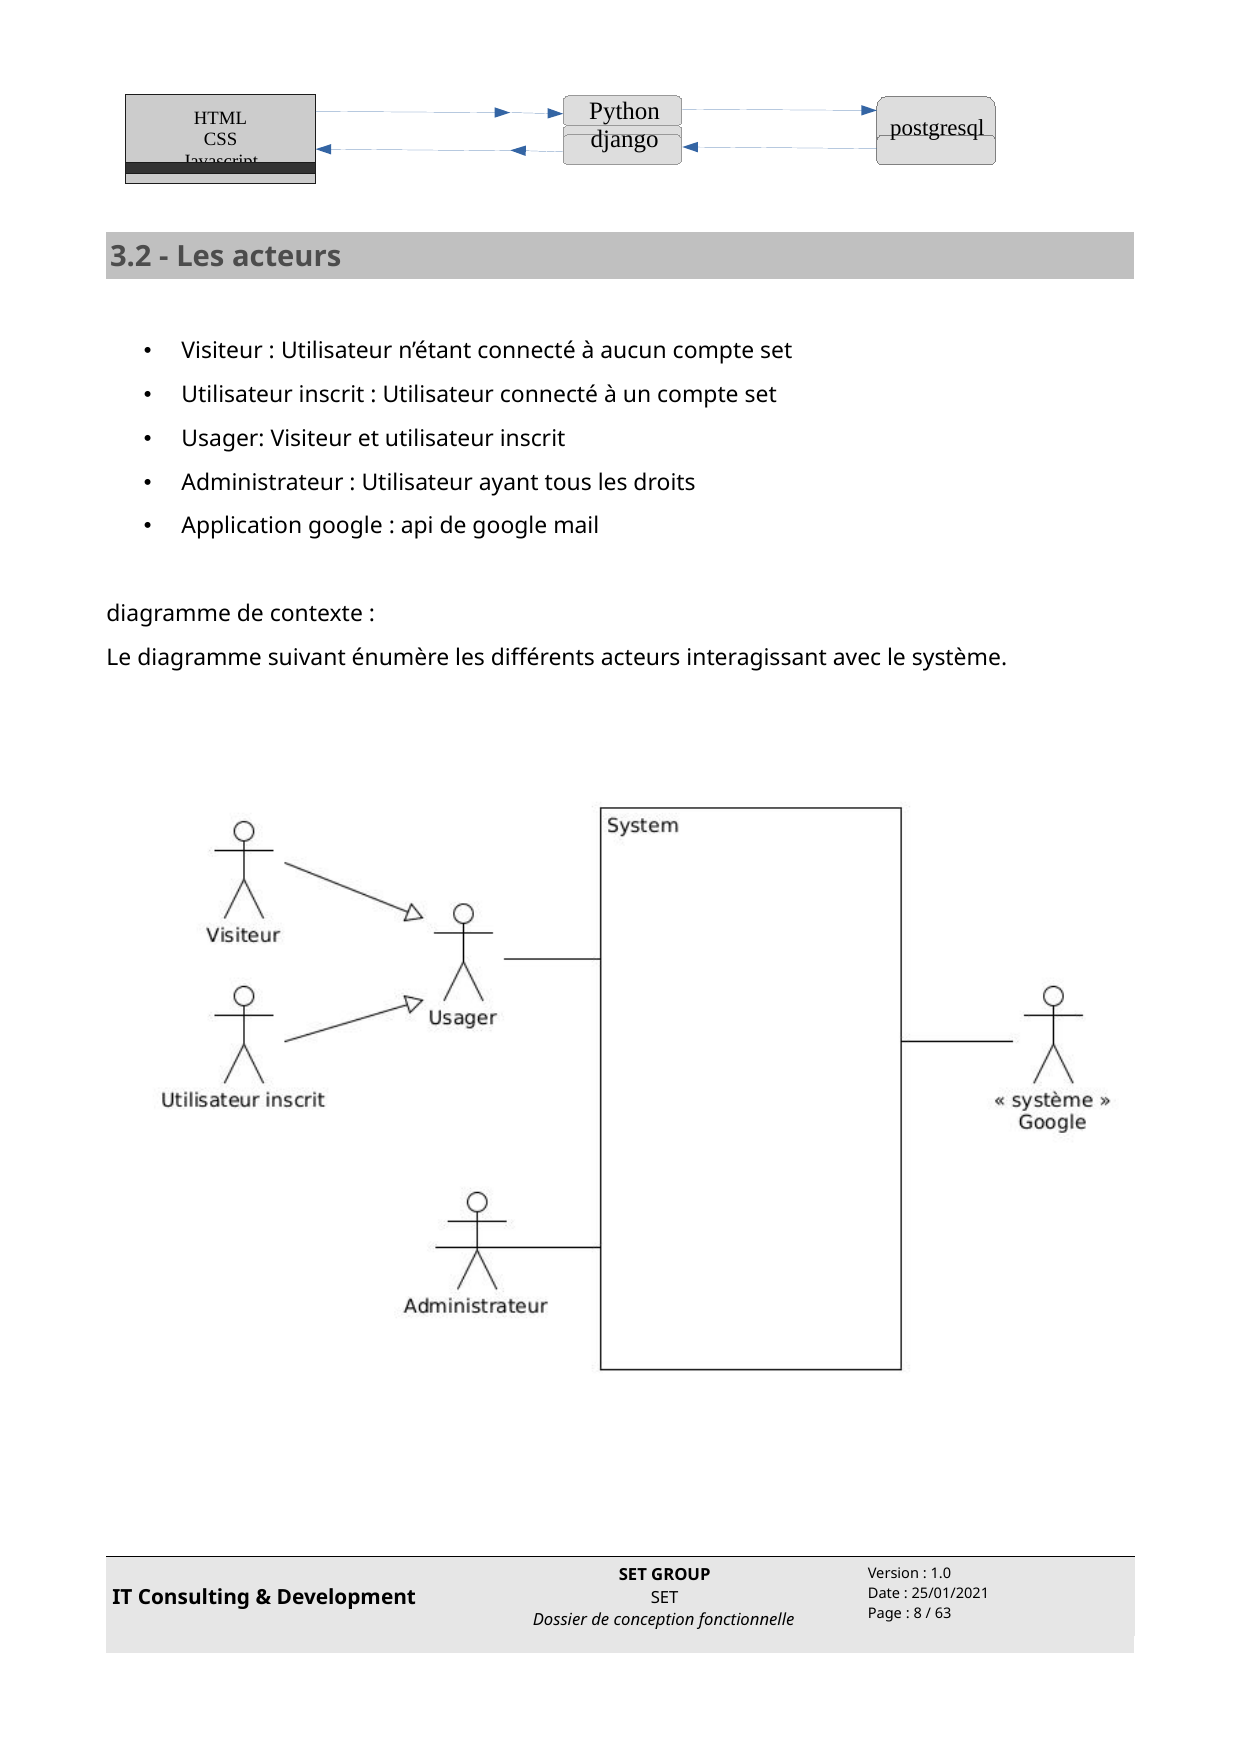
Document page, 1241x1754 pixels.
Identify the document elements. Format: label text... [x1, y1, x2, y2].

list Administrateur : Utilisateur ayant tous les droits [144, 466, 1134, 497]
text Le diagramme suivant énumère les différents acteurs interagissant avec le système. [106, 641, 1134, 672]
list Visiteur : Utilisateur n’étant connecté à aucun compte set [144, 334, 1134, 366]
text diagramme de contexte : [106, 597, 1134, 628]
list Utilisateur inscrit : Utilisateur connecté à un compte set [144, 378, 1134, 409]
subtitle Les acteurs [107, 233, 1133, 278]
list Application google : api de google mail [144, 509, 1134, 541]
picture [120, 780, 1149, 1398]
list Usager: Visiteur et utilisateur inscrit [144, 422, 1134, 453]
